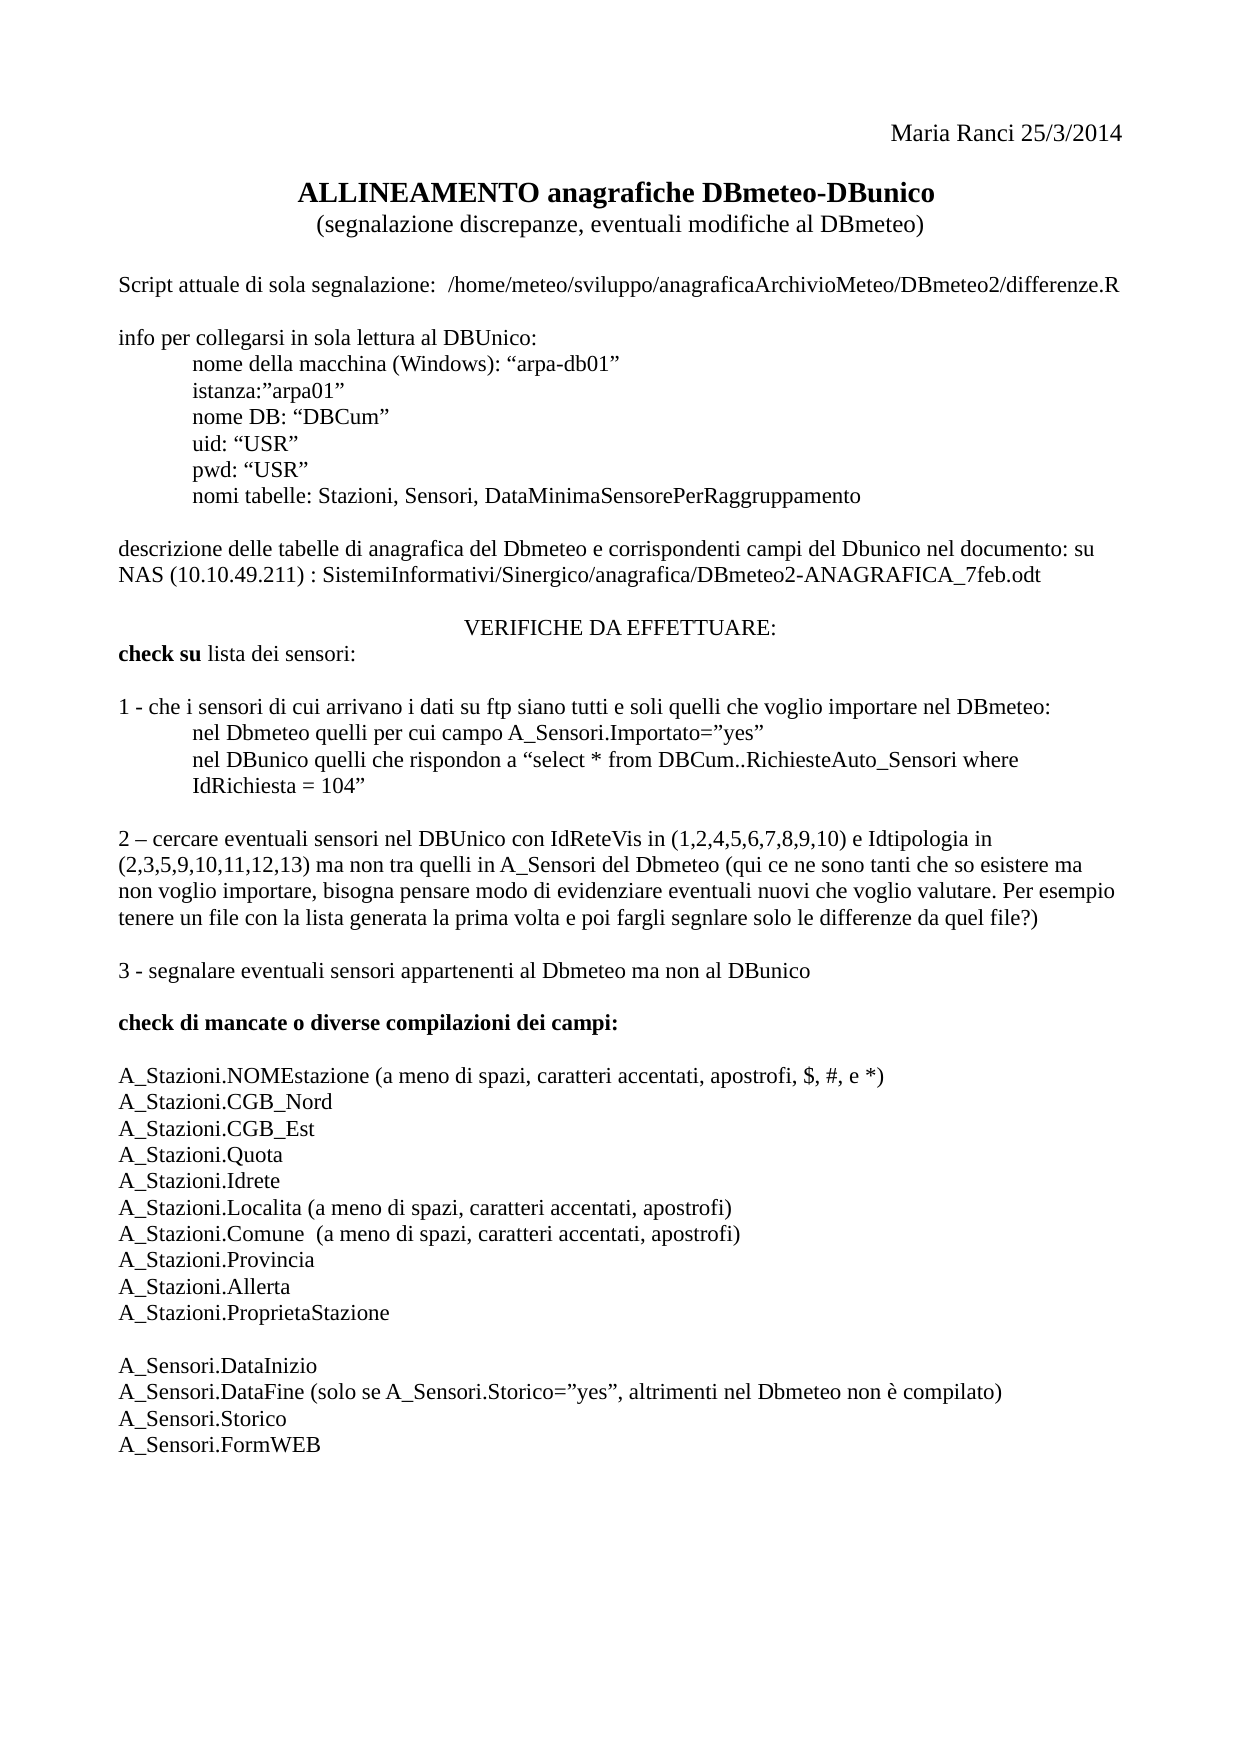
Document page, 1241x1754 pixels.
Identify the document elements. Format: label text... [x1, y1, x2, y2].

text info per collegarsi in sola lettura al DBUnico: [118, 324, 1122, 351]
text A_Stazioni.Provincia [118, 1247, 1122, 1273]
text (segnalazione discrepanze, eventuali modifiche al DBmeteo) [118, 209, 1122, 238]
text A_Sensori.DataFine (solo se A_Sensori.Storico=”yes”, altrimenti nel Dbmeteo non è compilato) [118, 1378, 1122, 1405]
text uid: “USR” [192, 429, 1122, 456]
text 2 – cercare eventuali sensori nel DBUnico con IdReteVis in (1,2,4,5,6,7,8,9,10) e Idtipologia in (2,3,5,9,10,11,12,13) ma non tra quelli in A_Sensori del Dbmeteo (qui ce ne sono tanti che so esistere ma non voglio importare, bisogna pensare modo di evidenziare eventuali nuovi che voglio valutare. Per esempio tenere un file con la lista generata la prima volta e poi fargli segnlare solo le differenze da quel file?) [118, 825, 1122, 930]
text A_Stazioni.Allerta [118, 1273, 1122, 1299]
text Script attuale di sola segnalazione: /home/meteo/sviluppo/anagraficaArchivioMeteo/DBmeteo2/differenze.R [118, 271, 1122, 298]
text ALLINEAMENTO anagrafiche DBmeteo-DBunico [118, 176, 1122, 209]
text nome della macchina (Windows): “arpa-db01” [192, 351, 1122, 377]
text Maria Ranci 25/3/2014 [118, 118, 1122, 147]
text nel DBunico quelli che rispondon a “select * from DBCum..RichiesteAuto_Sensori where IdRichiesta = 104” [192, 746, 1122, 798]
text check su lista dei sensori: [118, 640, 1122, 667]
text nomi tabelle: Stazioni, Sensori, DataMinimaSensorePerRaggruppamento [192, 482, 1122, 509]
text nel Dbmeteo quelli per cui campo A_Sensori.Importato=”yes” [192, 719, 1122, 746]
text A_Stazioni.CGB_Est [118, 1115, 1122, 1141]
text A_Stazioni.ProprietaStazione [118, 1299, 1122, 1326]
text A_Stazioni.NOMEstazione (a meno di spazi, caratteri accentati, apostrofi, $, #, e *) [118, 1062, 1122, 1088]
text pwd: “USR” [192, 456, 1122, 482]
text descrizione delle tabelle di anagrafica del Dbmeteo e corrispondenti campi del Dbunico nel documento: su NAS (10.10.49.211) : SistemiInformativi/Sinergico/anagrafica/DBmeteo2-ANAGRAFICA_7feb.odt [118, 535, 1122, 588]
text VERIFICHE DA EFFETTUARE: [118, 614, 1122, 640]
text nome DB: “DBCum” [192, 403, 1122, 429]
text check di mancate o diverse compilazioni dei campi: [118, 1009, 1122, 1036]
text A_Stazioni.Comune (a meno di spazi, caratteri accentati, apostrofi) [118, 1220, 1122, 1247]
text A_Stazioni.Quota [118, 1141, 1122, 1167]
text istanza:”arpa01” [192, 377, 1122, 403]
text A_Stazioni.CGB_Nord [118, 1088, 1122, 1115]
text A_Sensori.FormWEB [118, 1431, 1122, 1457]
text 3 - segnalare eventuali sensori appartenenti al Dbmeteo ma non al DBunico [118, 957, 1122, 983]
text A_Sensori.Storico [118, 1405, 1122, 1431]
text A_Sensori.DataInizio [118, 1352, 1122, 1378]
text 1 - che i sensori di cui arrivano i dati su ftp siano tutti e soli quelli che voglio importare nel DBmeteo: [118, 693, 1122, 719]
text A_Stazioni.Idrete [118, 1167, 1122, 1194]
text A_Stazioni.Localita (a meno di spazi, caratteri accentati, apostrofi) [118, 1194, 1122, 1220]
